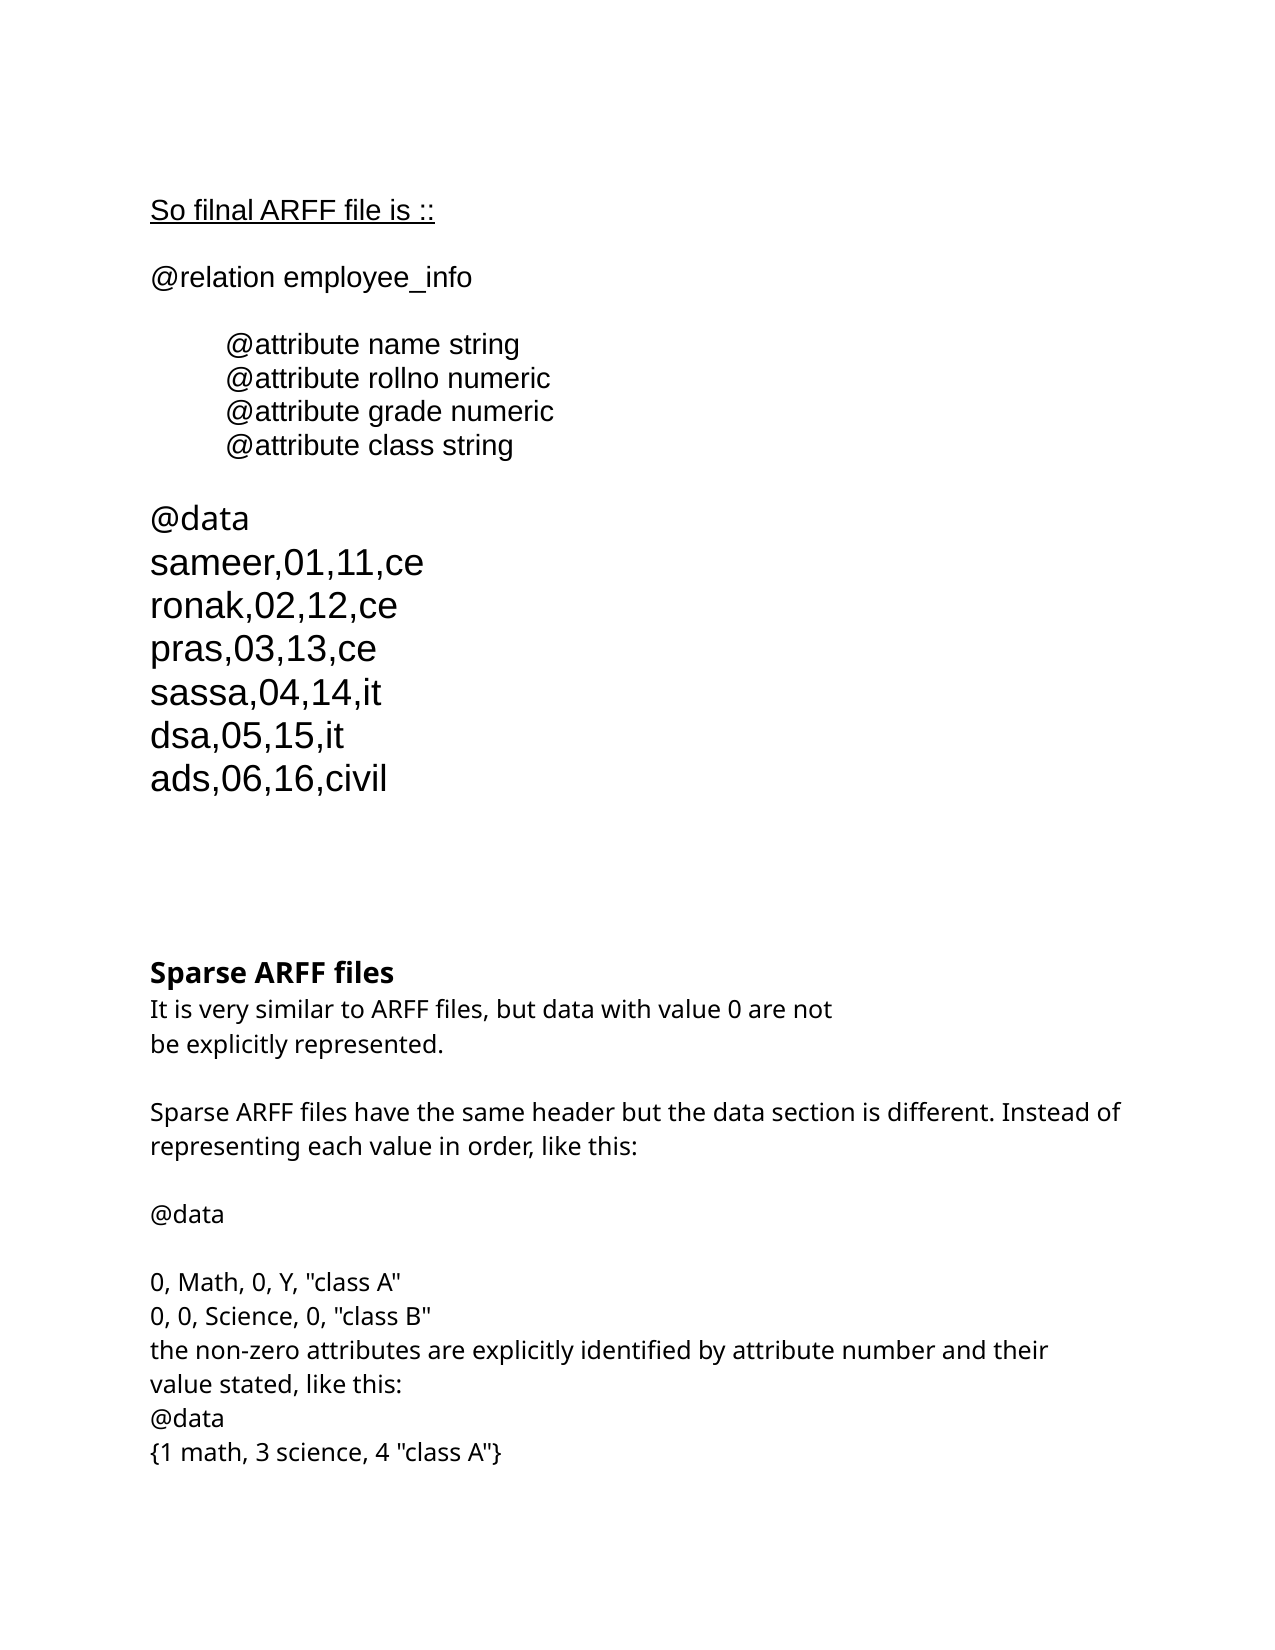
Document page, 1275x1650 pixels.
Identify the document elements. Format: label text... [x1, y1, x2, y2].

text {1 math, 3 science, 4 "class A"} [150, 1435, 1125, 1469]
text ads,06,16,civil [150, 756, 1125, 799]
text Sparse ARFF files have the same header but the data section is different. Instead of representing each value in order, like this: [150, 1094, 1125, 1162]
text @attribute grade numeric [150, 394, 1125, 428]
text @relation employee_info [150, 260, 1125, 294]
text @attribute name string [150, 327, 1125, 361]
text So filnal ARFF file is :: [150, 193, 1125, 227]
text 0, Math, 0, Y, "class A" [150, 1265, 1125, 1299]
text sassa,04,14,it [150, 670, 1125, 713]
text @attribute class string [150, 428, 1125, 461]
text ronak,02,12,ce [150, 583, 1125, 627]
text sameer,01,11,ce [150, 540, 1125, 583]
text the non-zero attributes are explicitly identified by attribute number and their [150, 1333, 1125, 1367]
text It is very similar to ARFF files, but data with value 0 are not [150, 992, 1125, 1026]
text 0, 0, Science, 0, "class B" [150, 1299, 1125, 1333]
text @data [150, 1401, 1125, 1435]
text be explicitly represented. [150, 1026, 1125, 1060]
text @data [150, 1197, 1125, 1231]
text pras,03,13,ce [150, 627, 1125, 670]
text dsa,05,15,it [150, 713, 1125, 756]
text @attribute rollno numeric [150, 361, 1125, 394]
text value stated, like this: [150, 1367, 1125, 1401]
text @data [150, 495, 1125, 540]
text Sparse ARFF files [150, 952, 1125, 992]
